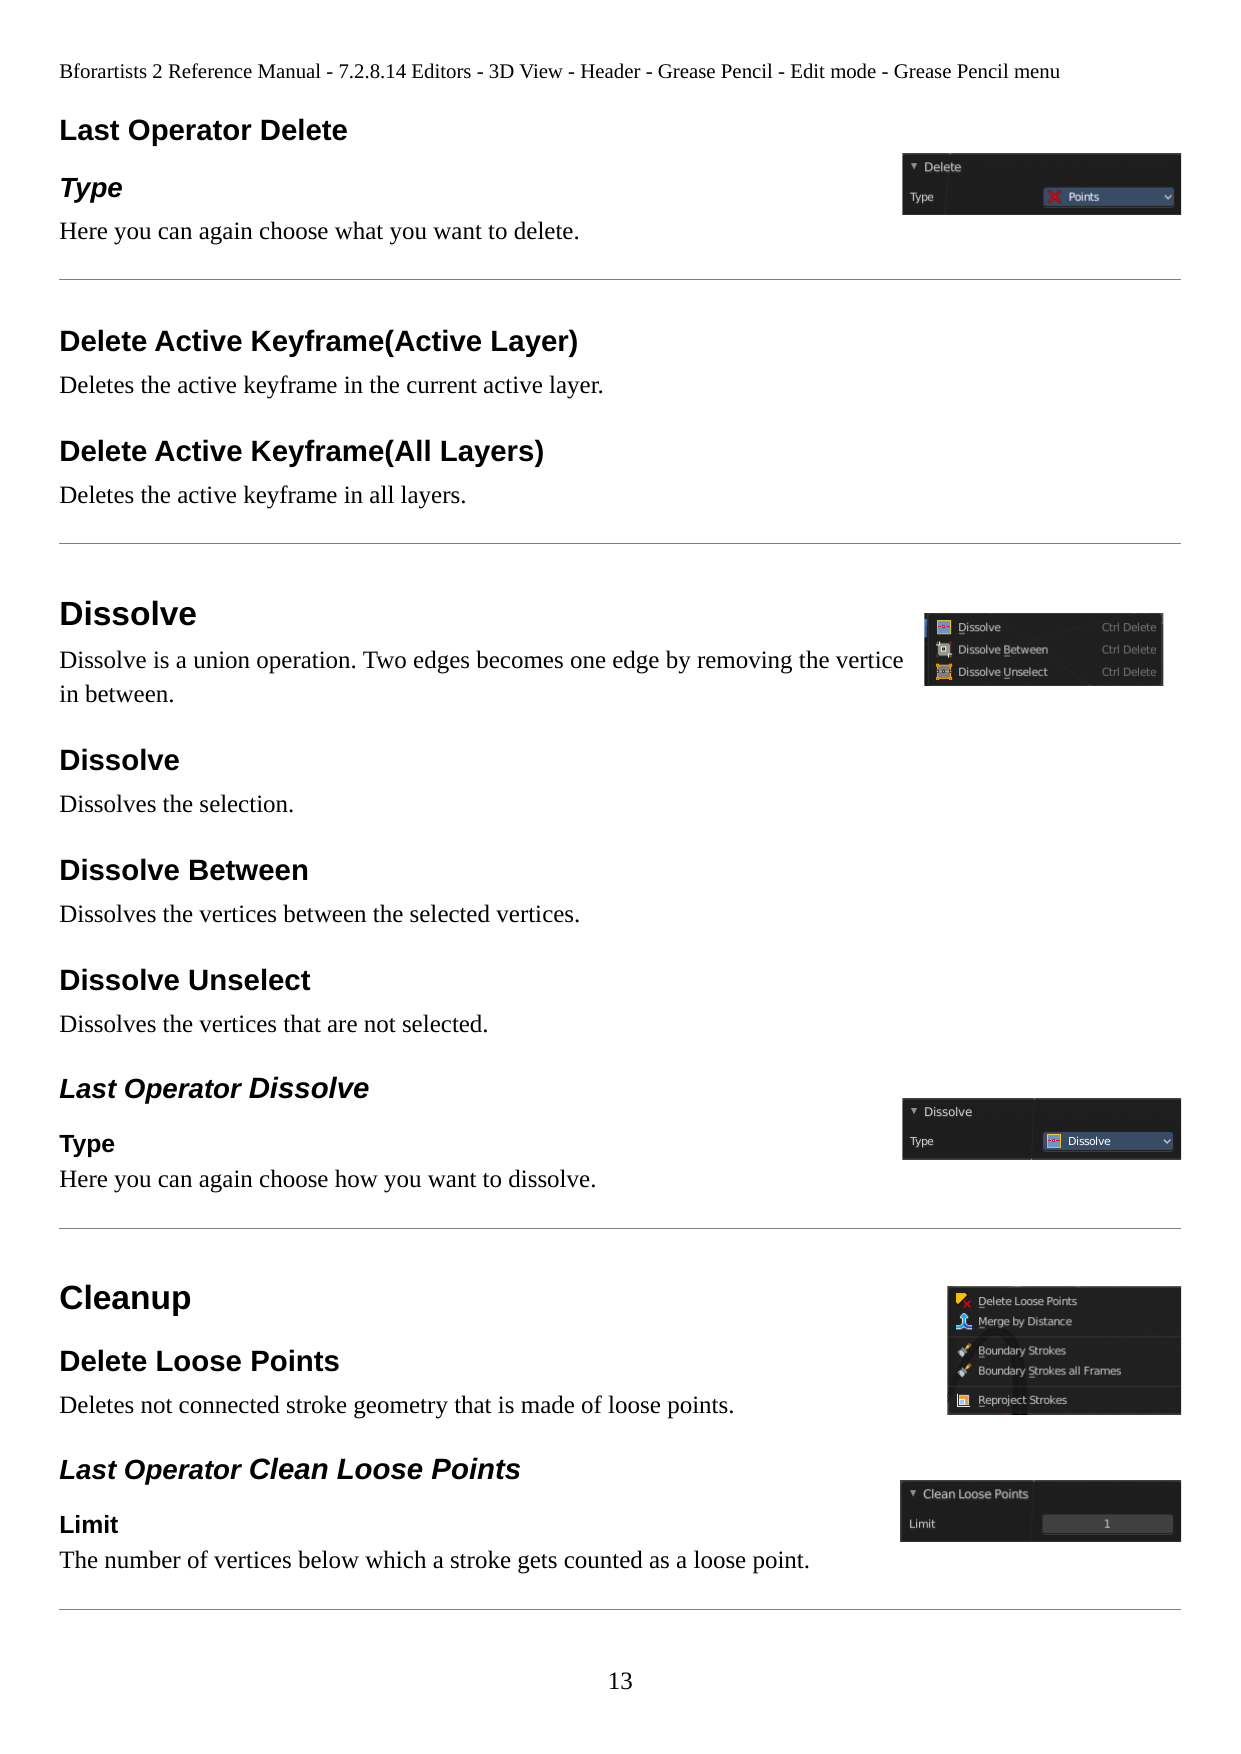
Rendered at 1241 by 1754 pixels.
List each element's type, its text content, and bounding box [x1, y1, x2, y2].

subtitle Dissolve [59, 743, 1181, 777]
subtitle Limit [59, 1511, 900, 1539]
subtitle Last Operator Clean Loose Points [59, 1452, 1181, 1486]
text Dissolves the selection. [59, 789, 1181, 818]
picture [902, 1098, 1182, 1160]
subtitle Dissolve Between [59, 853, 1181, 887]
subtitle Last Operator Delete [59, 113, 1181, 146]
text Deletes the active keyframe in all layers. [59, 480, 1181, 508]
text Deletes not connected stroke geometry that is made of loose points. [59, 1390, 1181, 1419]
picture [947, 1286, 1182, 1415]
text The number of vertices below which a stroke gets counted as a loose point. [59, 1545, 1181, 1574]
subtitle Delete Active Keyframe(Active Layer) [59, 323, 1181, 357]
subtitle Dissolve Unselect [59, 963, 1181, 997]
picture [924, 613, 1164, 686]
subtitle Delete Active Keyframe(All Layers) [59, 433, 1181, 467]
subtitle Type [59, 171, 902, 203]
text Deletes the active keyframe in the current active layer. [59, 370, 1181, 398]
text Dissolve is a union operation. Two edges becomes one edge by removing the vertice in between. [59, 645, 1181, 708]
subtitle Last Operator Dissolve [59, 1071, 1181, 1104]
text Dissolves the vertices that are not selected. [59, 1009, 1181, 1038]
picture [900, 1480, 1182, 1542]
text Here you can again choose what you want to delete. [59, 216, 1181, 244]
text Dissolves the vertices between the selected vertices. [59, 899, 1181, 928]
subtitle Cleanup [59, 1278, 1181, 1317]
subtitle Type [59, 1129, 902, 1158]
picture [902, 153, 1182, 215]
text Here you can again choose how you want to dissolve. [59, 1164, 1181, 1193]
subtitle Dissolve [59, 594, 1181, 632]
subtitle Delete Loose Points [59, 1344, 947, 1378]
